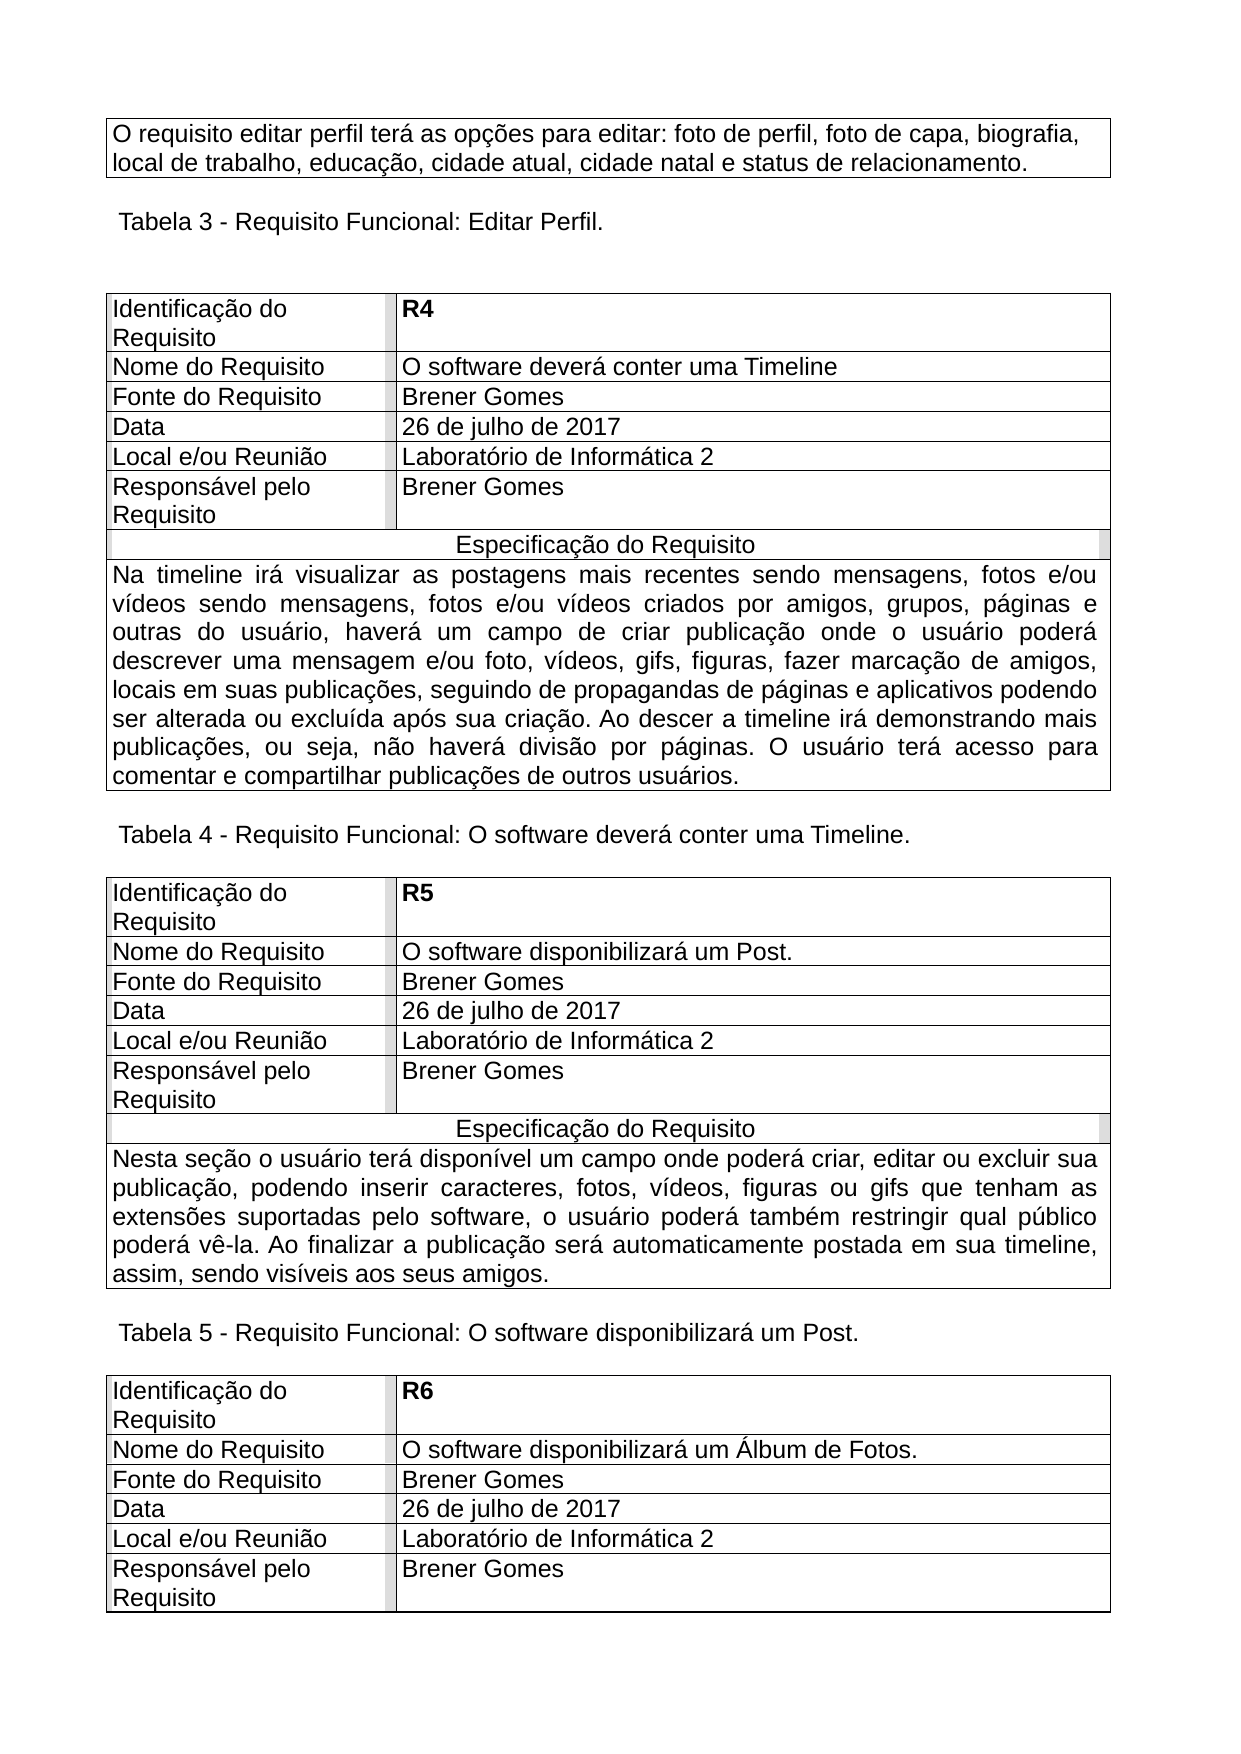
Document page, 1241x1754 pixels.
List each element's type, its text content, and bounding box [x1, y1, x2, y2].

table_header R5 [397, 878, 1110, 936]
table_header Identificação do Requisito [385, 878, 396, 936]
table_cell Data [107, 996, 112, 1025]
text Tabela 5 - Requisito Funcional: O software disponibilizará um Post. [118, 1318, 1122, 1346]
table_cell Data [107, 412, 112, 441]
table_cell Brener Gomes [397, 1465, 1110, 1493]
table_header R6 [397, 1376, 1110, 1434]
table_cell 26 de julho de 2017 [397, 996, 1110, 1025]
table_cell Laboratório de Informática 2 [397, 1026, 1110, 1055]
text Tabela 4 - Requisito Funcional: O software deverá conter uma Timeline. [118, 819, 1122, 848]
table_cell Laboratório de Informática 2 [397, 1524, 1110, 1553]
table_header Identificação do Requisito [385, 294, 396, 351]
table_cell Data [385, 412, 396, 441]
table_cell 26 de julho de 2017 [397, 1494, 1110, 1523]
table_cell Brener Gomes [397, 966, 1110, 995]
table_cell Brener Gomes [397, 382, 1110, 411]
table_cell Data [107, 1494, 112, 1523]
text Tabela 3 - Requisito Funcional: Editar Perfil. [118, 206, 1122, 235]
table_header R4 [397, 294, 1110, 351]
table_cell Responsável pelo Requisito [385, 1554, 396, 1611]
table_cell Data [385, 1494, 396, 1523]
table_cell Brener Gomes [397, 1056, 1110, 1113]
table_cell Brener Gomes [397, 1554, 1110, 1611]
table_cell 26 de julho de 2017 [397, 412, 1110, 441]
table_cell Laboratório de Informática 2 [397, 442, 1110, 470]
table_cell Responsável pelo Requisito [385, 471, 396, 529]
table_cell Brener Gomes [397, 471, 1110, 529]
table_header Identificação do Requisito [385, 1376, 396, 1434]
table_cell Data [385, 996, 396, 1025]
table_cell Responsável pelo Requisito [385, 1056, 396, 1113]
